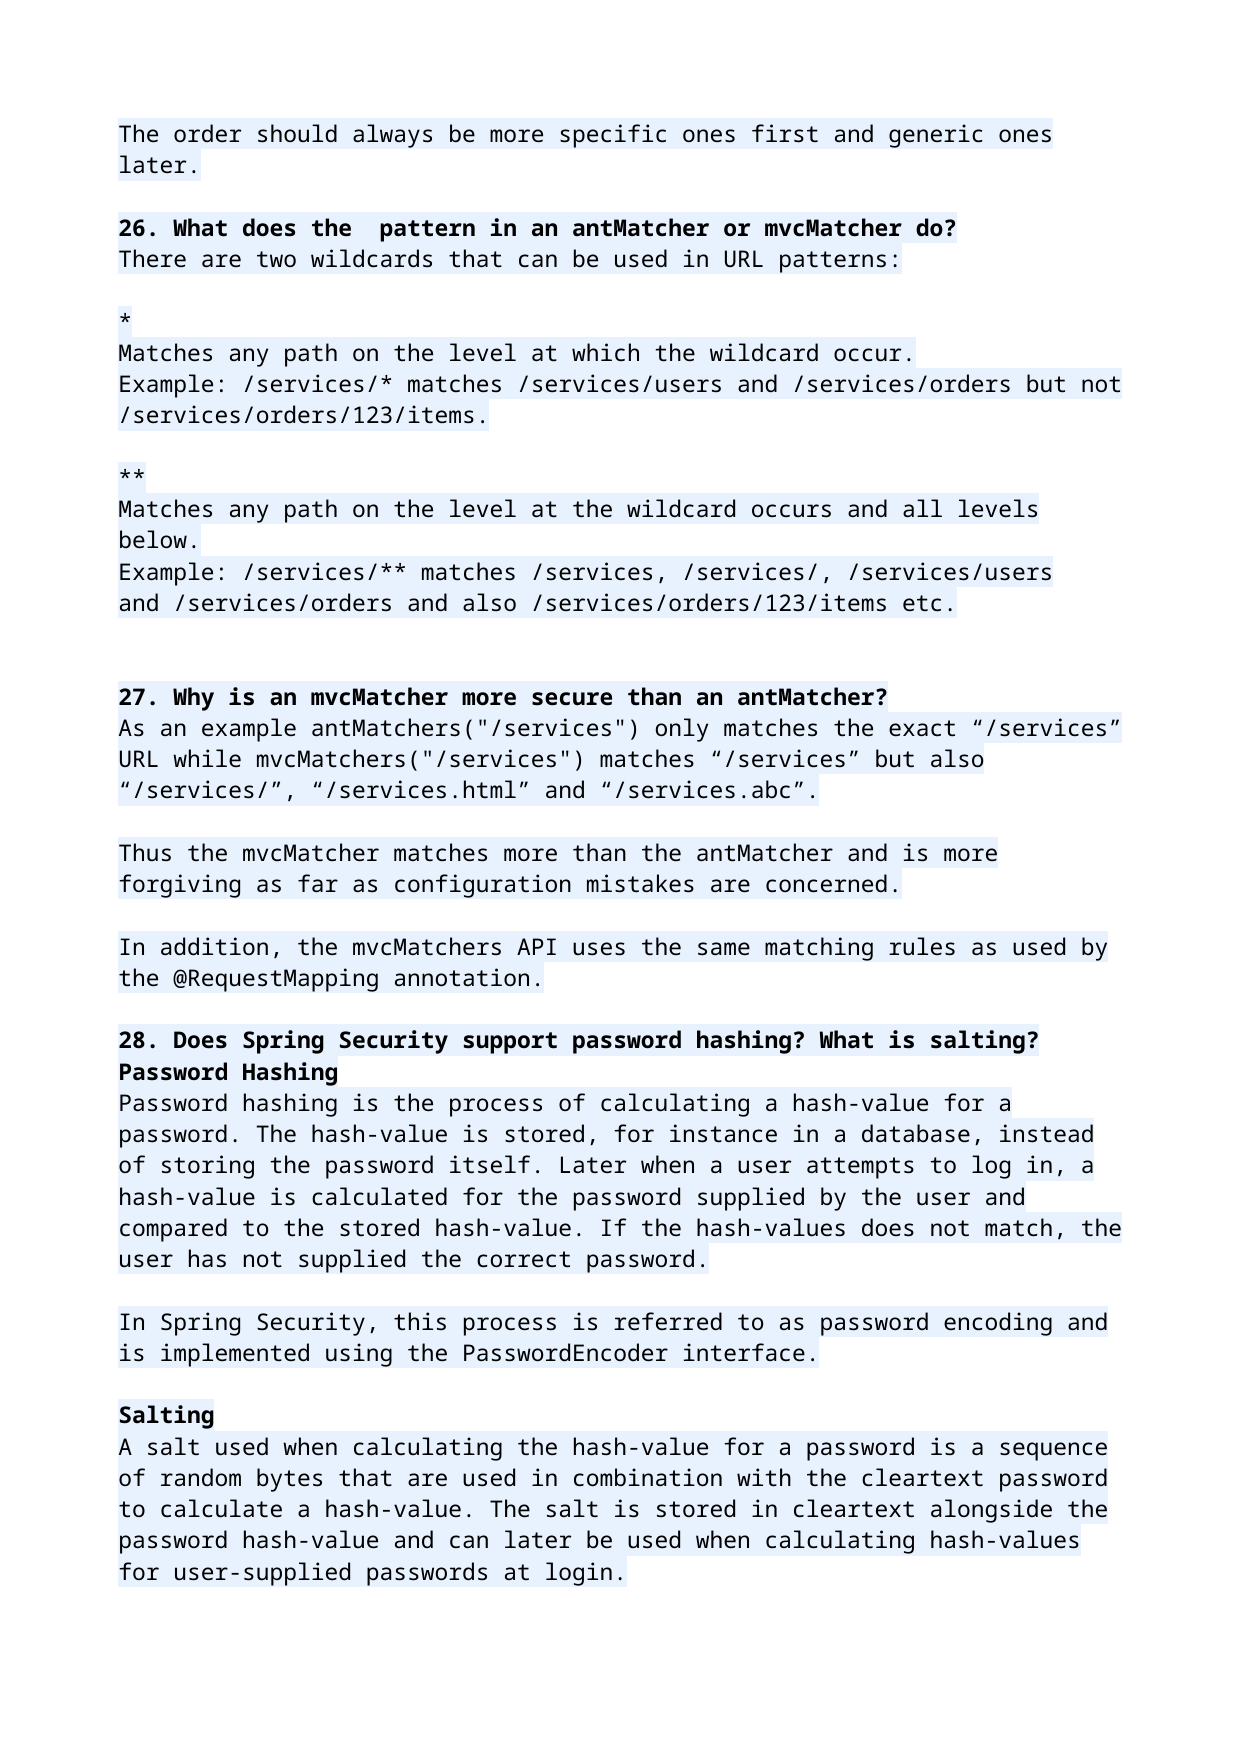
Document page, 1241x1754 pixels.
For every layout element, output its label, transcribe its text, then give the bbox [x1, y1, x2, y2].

text Salting [118, 1399, 1122, 1431]
text * [118, 306, 1122, 337]
text As an example antMatchers("/services") only matches the exact “/services” URL while mvcMatchers("/services") matches “/services” but also “/services/”, “/services.html” and “/services.abc”. [118, 712, 1122, 806]
text 26. What does the pattern in an antMatcher or mvcMatcher do? [118, 212, 1122, 243]
text Matches any path on the level at which the wildcard occur. [118, 337, 1122, 368]
text A salt used when calculating the hash-value for a password is a sequence of random bytes that are used in combination with the cleartext password to calculate a hash-value. The salt is stored in cleartext alongside the password hash-value and can later be used when calculating hash-values for user-supplied passwords at login. [118, 1431, 1122, 1587]
text In addition, the mvcMatchers API uses the same matching rules as used by the @RequestMapping annotation. [118, 931, 1122, 993]
text Example: /services/* matches /services/users and /services/orders but not /services/orders/123/items. [118, 368, 1122, 431]
text In Spring Security, this process is referred to as password encoding and is implemented using the PasswordEncoder interface. [118, 1306, 1122, 1368]
text Password hashing is the process of calculating a hash-value for a password. The hash-value is stored, for instance in a database, instead of storing the password itself. Later when a user attempts to log in, a hash-value is calculated for the password supplied by the user and compared to the stored hash-value. If the hash-values does not match, the user has not supplied the correct password. [118, 1087, 1122, 1274]
text Matches any path on the level at the wildcard occurs and all levels below. [118, 493, 1122, 556]
text 27. Why is an mvcMatcher more secure than an antMatcher? [118, 681, 1122, 712]
text The order should always be more specific ones first and generic ones later. [118, 118, 1122, 181]
text Example: /services/** matches /services, /services/, /services/users and /services/orders and also /services/orders/123/items etc. [118, 556, 1122, 618]
text 28. Does Spring Security support password hashing? What is salting? [118, 1024, 1122, 1056]
text ** [118, 462, 1122, 493]
text Thus the mvcMatcher matches more than the antMatcher and is more forgiving as far as configuration mistakes are concerned. [118, 837, 1122, 899]
text Password Hashing [118, 1056, 1122, 1087]
text There are two wildcards that can be used in URL patterns: [118, 243, 1122, 274]
